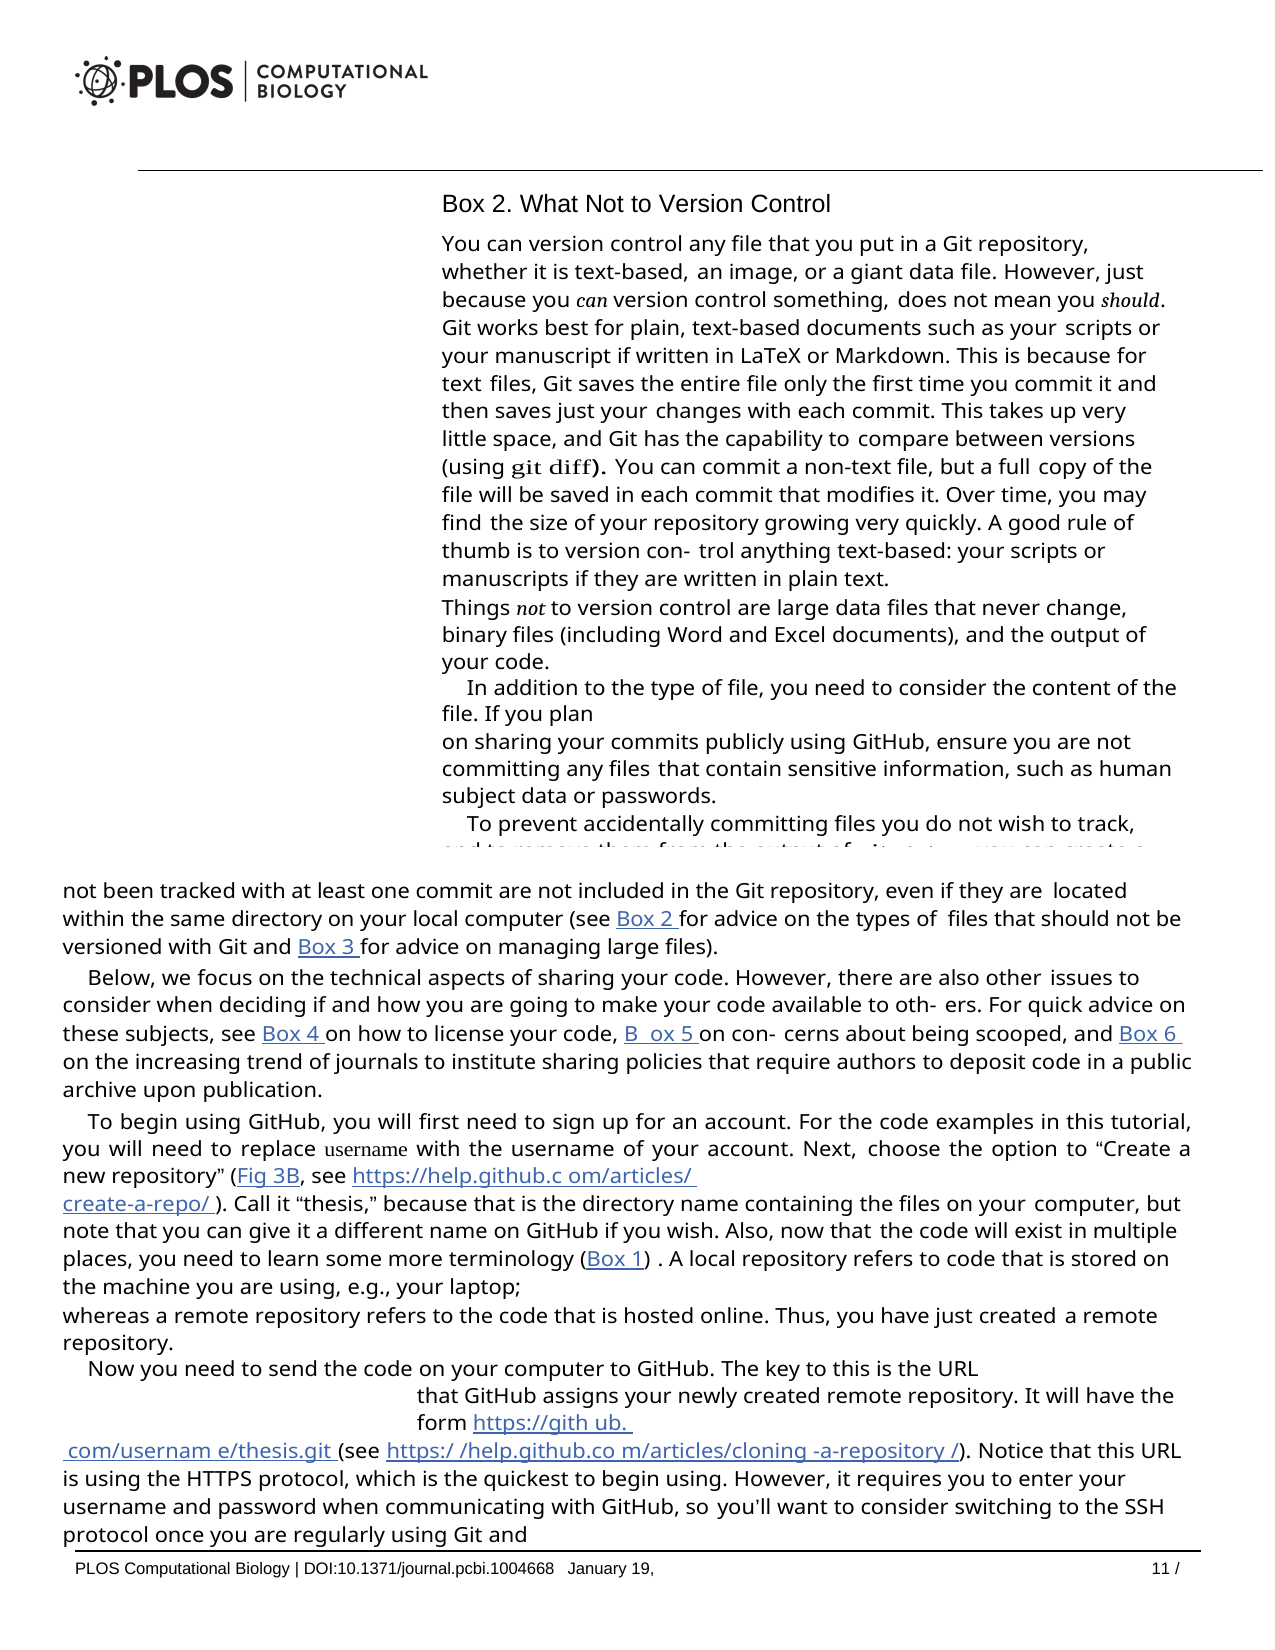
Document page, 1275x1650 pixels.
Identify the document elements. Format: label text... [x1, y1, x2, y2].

text Below, we focus on the technical aspects of sharing your code. However, there are also other issues to consider when deciding if and how you are going to make your code available to oth- ers. For quick advice on these subjects, see Box 4 on how to license your code, B ox 5 on con- cerns about being scooped, and Box 6 on the increasing trend of journals to institute sharing policies that require authors to deposit code in a public archive upon publication. [62, 962, 1199, 1103]
text Now you need to send the code on your computer to GitHub. The key to this is the URL [62, 1356, 1212, 1382]
text whereas a remote repository refers to the code that is hosted online. Thus, you have just created a remote repository. [62, 1302, 1199, 1356]
text com/usernam e/thesis.git (see https:/ /help.github.co m/articles/cloning -a-repository /). Notice that this URL is using the HTTPS protocol, which is the quickest to begin using. However, it requires you to enter your username and password when communicating with GitHub, so you’ll want to consider switching to the SSH protocol once you are regularly using Git and [62, 1436, 1198, 1549]
text Things not to version control are large data files that never change, binary files (including Word and Excel documents), and the output of your code. [441, 594, 1175, 675]
text To begin using GitHub, you will first need to sign up for an account. For the code examples in this tutorial, you will need to replace username with the username of your account. Next, choose the option to “Create a new repository” (Fig 3B, see https://help.github.c om/articles/ [62, 1108, 1192, 1189]
text not been tracked with at least one commit are not included in the Git repository, even if they are located within the same directory on your local computer (see Box 2 for advice on the types of files that should not be versioned with Git and Box 3 for advice on managing large files). [62, 876, 1189, 961]
text To prevent accidentally committing files you do not wish to track, and to remove them from the output of git status, you can create a file called .gitignore. In this file, you can list subdirectories and/or file patterns that Git should ignore. For exam- ple, if your code produced log files with the file extension .log, you could instruct Git to ignore these files by adding .log to .gitignore. In order for these settings to be applied to all instances of the repository, e.g., if you clone it onto another computer, you need to add and commit this file. [442, 809, 1170, 846]
text create-a-repo/ ). Call it “thesis,” because that is the directory name containing the files on your computer, but note that you can give it a different name on GitHub if you wish. Also, now that the code will exist in multiple places, you need to learn some more terminology (Box 1) . A local repository refers to code that is stored on the machine you are using, e.g., your laptop; [62, 1189, 1193, 1301]
text that GitHub assigns your newly created remote repository. It will have the form https://gith ub. [417, 1382, 1212, 1436]
text In addition to the type of file, you need to consider the content of the file. If you plan [442, 675, 1200, 727]
text You can version control any file that you put in a Git repository, whether it is text-based, an image, or a giant data file. However, just because you can version control something, does not mean you should. Git works best for plain, text-based documents such as your scripts or your manuscript if written in LaTeX or Markdown. This is because for text files, Git saves the entire file only the first time you commit it and then saves just your changes with each commit. This takes up very little space, and Git has the capability to compare between versions (using git diff). You can commit a non-text file, but a full copy of the file will be saved in each commit that modifies it. Over time, you may find the size of your repository growing very quickly. A good rule of thumb is to version con- trol anything text-based: your scripts or manuscripts if they are written in plain text. [442, 230, 1169, 592]
text Box 2. What Not to Version Control [442, 189, 1200, 218]
text on sharing your commits publicly using GitHub, ensure you are not committing any files that contain sensitive information, such as human subject data or passwords. [442, 728, 1174, 809]
